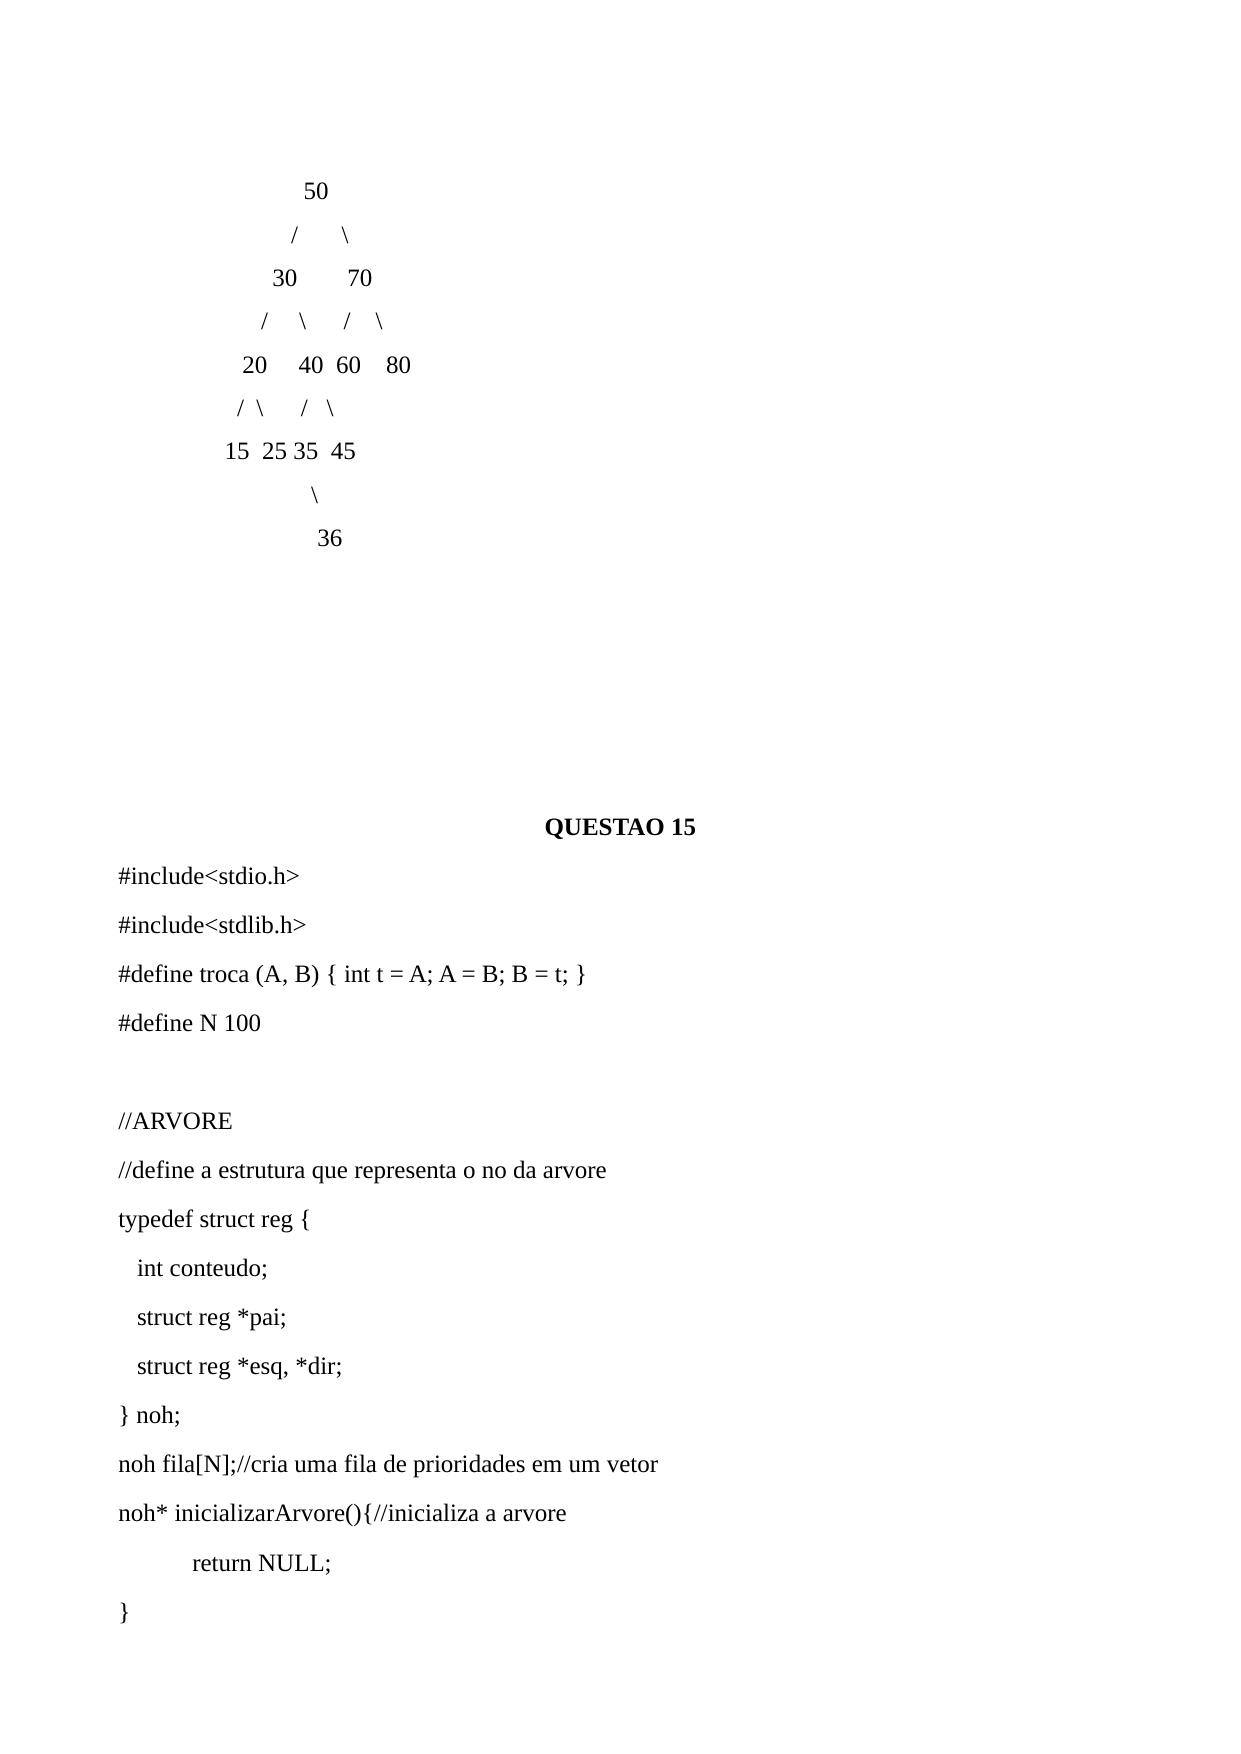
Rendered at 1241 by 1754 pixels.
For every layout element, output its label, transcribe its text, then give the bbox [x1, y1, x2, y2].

text #include<stdio.h> [118, 861, 1122, 889]
text noh* inicializarArvore(){//inicializa a arvore [118, 1498, 1122, 1527]
text #define troca (A, B) { int t = A; A = B; B = t; } [118, 959, 1122, 988]
text #include<stdlib.h> [118, 910, 1122, 938]
text / \ [118, 220, 1122, 248]
text / \ / \ [118, 393, 1122, 422]
text } [118, 1597, 1122, 1625]
text QUESTAO 15 [118, 812, 1122, 840]
text noh fila[N];//cria uma fila de prioridades em um vetor [118, 1449, 1122, 1478]
text //ARVORE [118, 1106, 1122, 1135]
text 50 [118, 176, 1122, 205]
text return NULL; [118, 1548, 1122, 1576]
text 30 70 [118, 263, 1122, 292]
text 15 25 35 45 [118, 436, 1122, 465]
text struct reg *pai; [118, 1302, 1122, 1331]
text struct reg *esq, *dir; [118, 1351, 1122, 1380]
text } noh; [118, 1400, 1122, 1429]
text / \ / \ [118, 306, 1122, 335]
text typedef struct reg { [118, 1204, 1122, 1233]
text 36 [118, 523, 1122, 552]
text int conteudo; [118, 1253, 1122, 1282]
text 20 40 60 80 [118, 350, 1122, 378]
text \ [118, 480, 1122, 508]
text #define N 100 [118, 1008, 1122, 1037]
text //define a estrutura que representa o no da arvore [118, 1155, 1122, 1184]
